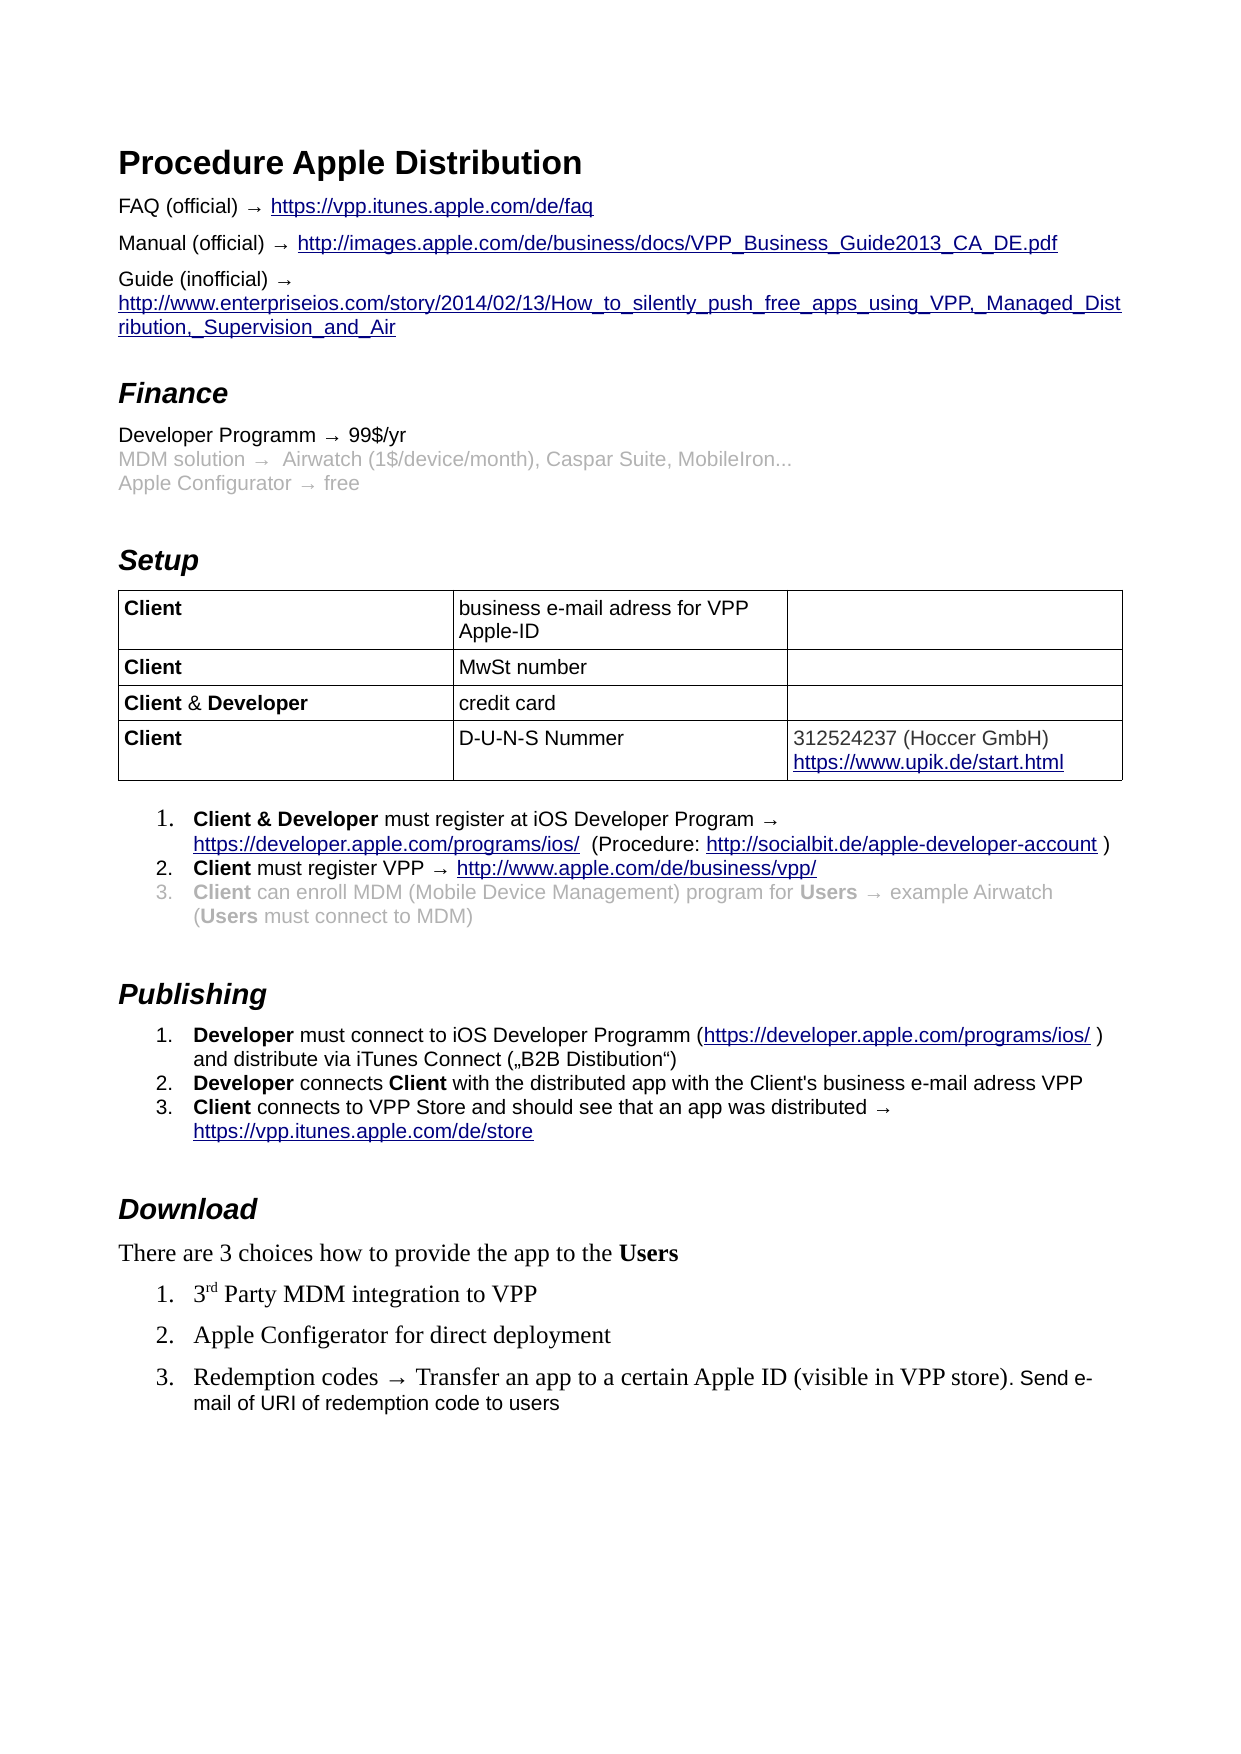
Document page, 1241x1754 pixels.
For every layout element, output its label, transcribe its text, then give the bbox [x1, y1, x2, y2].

table_header Client [119, 591, 453, 649]
text FAQ (official) → https://vpp.itunes.apple.com/de/faq [118, 194, 1122, 218]
subtitle Publishing [118, 977, 1122, 1011]
text Developer Programm → 99$/yr [118, 423, 1122, 447]
text MDM solution → Airwatch (1$/device/month), Caspar Suite, MobileIron... [118, 447, 1122, 471]
list Client connects to VPP Store and should see that an app was distributed → https://vpp.itunes.apple.com/de/store [156, 1095, 1122, 1143]
list Redemption codes → Transfer an app to a certain Apple ID (visible in VPP store). Send e-mail of URI of redemption code to users [156, 1362, 1122, 1414]
table_cell [788, 650, 1122, 684]
table_cell D-U-N-S Nummer [454, 721, 787, 779]
table_cell [788, 686, 1122, 720]
table_cell credit card [454, 686, 787, 720]
table_header [788, 591, 1122, 649]
subtitle Download [118, 1192, 1122, 1225]
text Apple Configurator → free [118, 471, 1122, 494]
subtitle Setup [118, 543, 1122, 577]
text There are 3 choices how to provide the app to the Users [118, 1238, 1122, 1267]
text Guide (inofficial) → http://www.enterpriseios.com/story/2014/02/13/How_to_silently_push_free_apps_using_VPP,_Managed_Dist [118, 267, 1122, 312]
subtitle Finance [118, 377, 1122, 410]
list Client can enroll MDM (Mobile Device Management) program for Users → example Airwatch (Users must connect to MDM) [156, 880, 1122, 928]
table_cell Client [119, 721, 453, 779]
subtitle Procedure Apple Distribution [118, 143, 1122, 182]
list 3rd Party MDM integration to VPP [156, 1279, 1122, 1308]
table_header business e-mail adress for VPP Apple-ID [454, 591, 787, 649]
table_cell MwSt number [454, 650, 787, 684]
list Developer must connect to iOS Developer Programm (https://developer.apple.com/programs/ios/ ) and distribute via iTunes Connect („B2B Distibution“) [156, 1023, 1122, 1071]
list Client must register VPP → http://www.apple.com/de/business/vpp/ [156, 856, 1122, 880]
table_cell Client & Developer [119, 686, 453, 720]
list Client & Developer must register at iOS Developer Program → https://developer.apple.com/programs/ios/ (Procedure: http://socialbit.de/apple-developer-account ) [156, 803, 1122, 856]
table_cell Client [119, 650, 453, 684]
list Apple Configerator for direct deployment [156, 1320, 1122, 1349]
table_cell 312524237 (Hoccer GmbH) https://www.upik.de/start.html [788, 721, 1122, 779]
text ribution,_Supervision_and_Air [118, 313, 1122, 339]
list Developer connects Client with the distributed app with the Client's business e-mail adress VPP [156, 1071, 1122, 1095]
text Manual (official) → http://images.apple.com/de/business/docs/VPP_Business_Guide2013_CA_DE.pdf [118, 231, 1122, 255]
